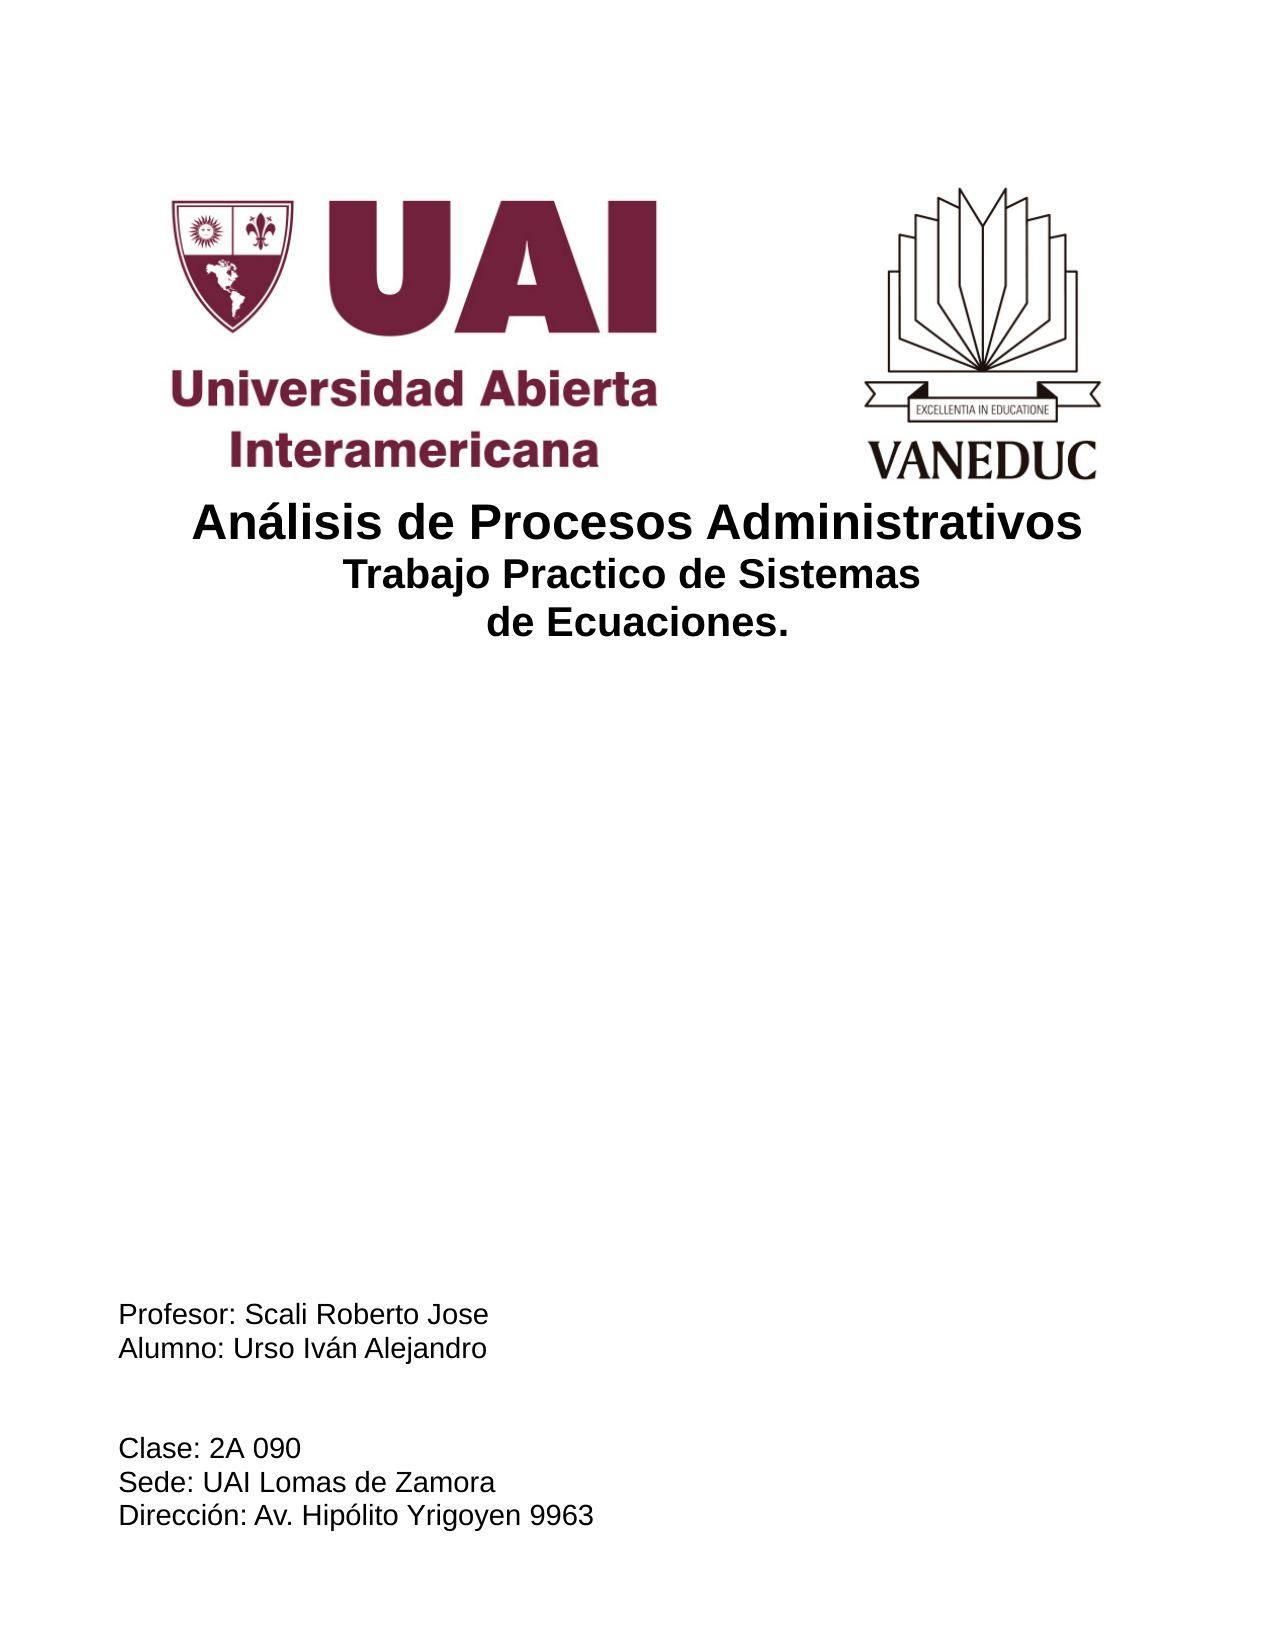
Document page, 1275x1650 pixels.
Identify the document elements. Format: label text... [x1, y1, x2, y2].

text Análisis de Procesos Administrativos [118, 493, 1157, 549]
text Dirección: Av. Hipólito Yrigoyen 9963 [118, 1498, 1157, 1532]
text Sede: UAI Lomas de Zamora [118, 1465, 1157, 1498]
text Trabajo Practico de Sistemas [118, 549, 1157, 597]
text Profesor: Scali Roberto Jose [118, 1297, 1157, 1331]
text de Ecuaciones. [118, 597, 1157, 645]
text Clase: 2A 090 [118, 1431, 1157, 1465]
text Alumno: Urso Iván Alejandro [118, 1331, 1157, 1364]
picture [118, 120, 1157, 493]
